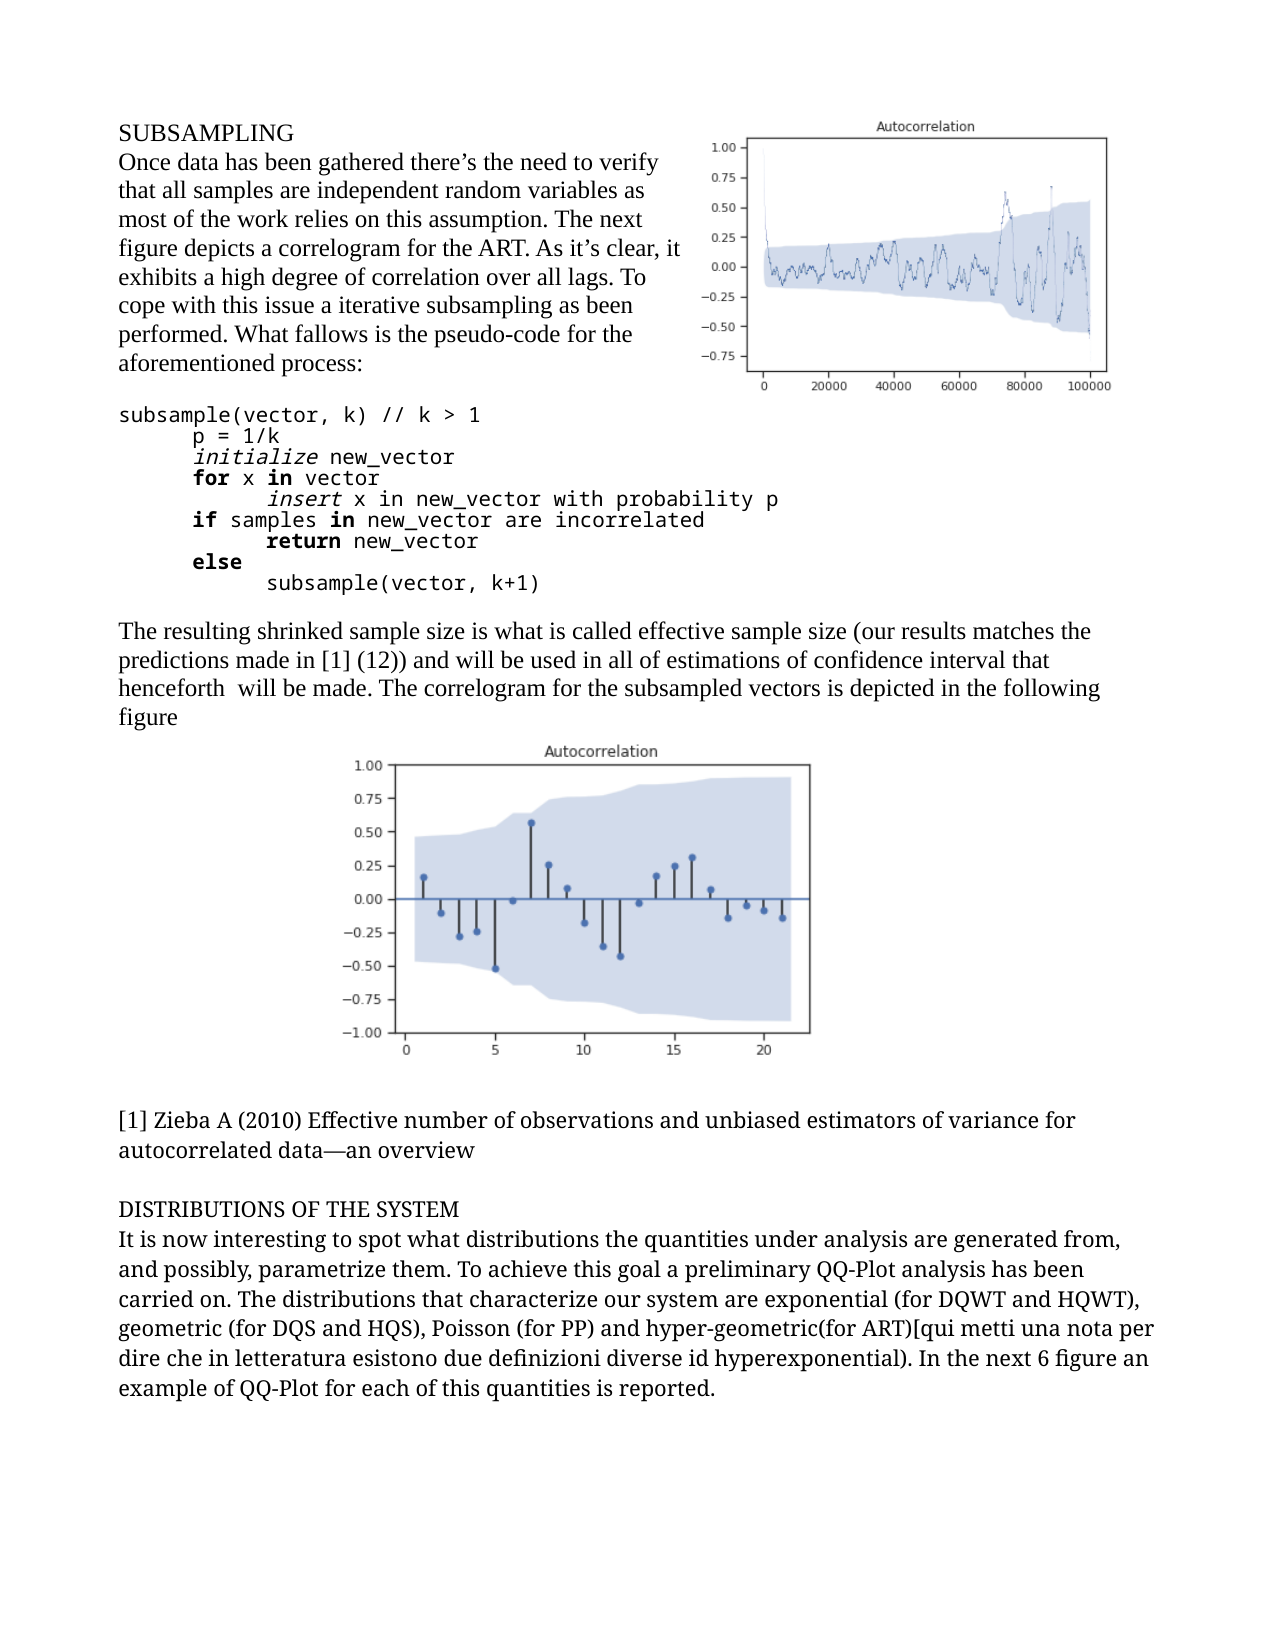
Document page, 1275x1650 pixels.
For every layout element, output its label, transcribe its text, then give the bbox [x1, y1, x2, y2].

text for x in vector [118, 469, 1157, 490]
text return new_vector [118, 532, 1157, 553]
text subsample(vector, k+1) [118, 574, 1157, 595]
text [1119, 147, 1157, 377]
text It is now interesting to spot what distributions the quantities under analysis are generated from, and possibly, parametrize them. To achieve this goal a preliminary QQ-Plot analysis has been carried on. The distributions that characterize our system are exponential (for DQWT and HQWT), geometric (for DQS and HQS), Poisson (for PP) and hyper-geometric(for ART)[qui metti una nota per dire che in letteratura esistono due definizioni diverse id hyperexponential). In the next 6 figure an example of QQ-Plot for each of this quantities is reported. [118, 1224, 1157, 1403]
text p = 1/k [118, 427, 1157, 448]
picture [333, 736, 818, 1066]
text initialize new_vector [118, 448, 1157, 469]
text DISTRIBUTIONS OF THE SYSTEM [118, 1194, 1157, 1224]
text if samples in new_vector are incorrelated [118, 511, 1157, 532]
picture [693, 113, 1119, 400]
text insert x in new_vector with probability p [118, 490, 1157, 511]
text [1119, 118, 1157, 147]
text Once data has been gathered there’s the need to verify that all samples are independent random variables as most of the work relies on this assumption. The next figure depicts a correlogram for the ART. As it’s clear, it exhibits a high degree of correlation over all lags. To cope with this issue a iterative subsampling as been performed. What fallows is the pseudo-code for the aforementioned process: [118, 147, 693, 377]
text subsample(vector, k) // k > 1 [118, 406, 1157, 427]
text [1] Zieba A (2010) Effective number of observations and unbiased estimators of variance for autocorrelated data—an overview [118, 1105, 1157, 1164]
text else [118, 553, 1157, 574]
text The resulting shrinked sample size is what is called effective sample size (our results matches the predictions made in [1] (12)) and will be used in all of estimations of confidence interval that henceforth will be made. The correlogram for the subsampled vectors is depicted in the following figure [118, 616, 1157, 731]
text SUBSAMPLING [118, 118, 693, 147]
